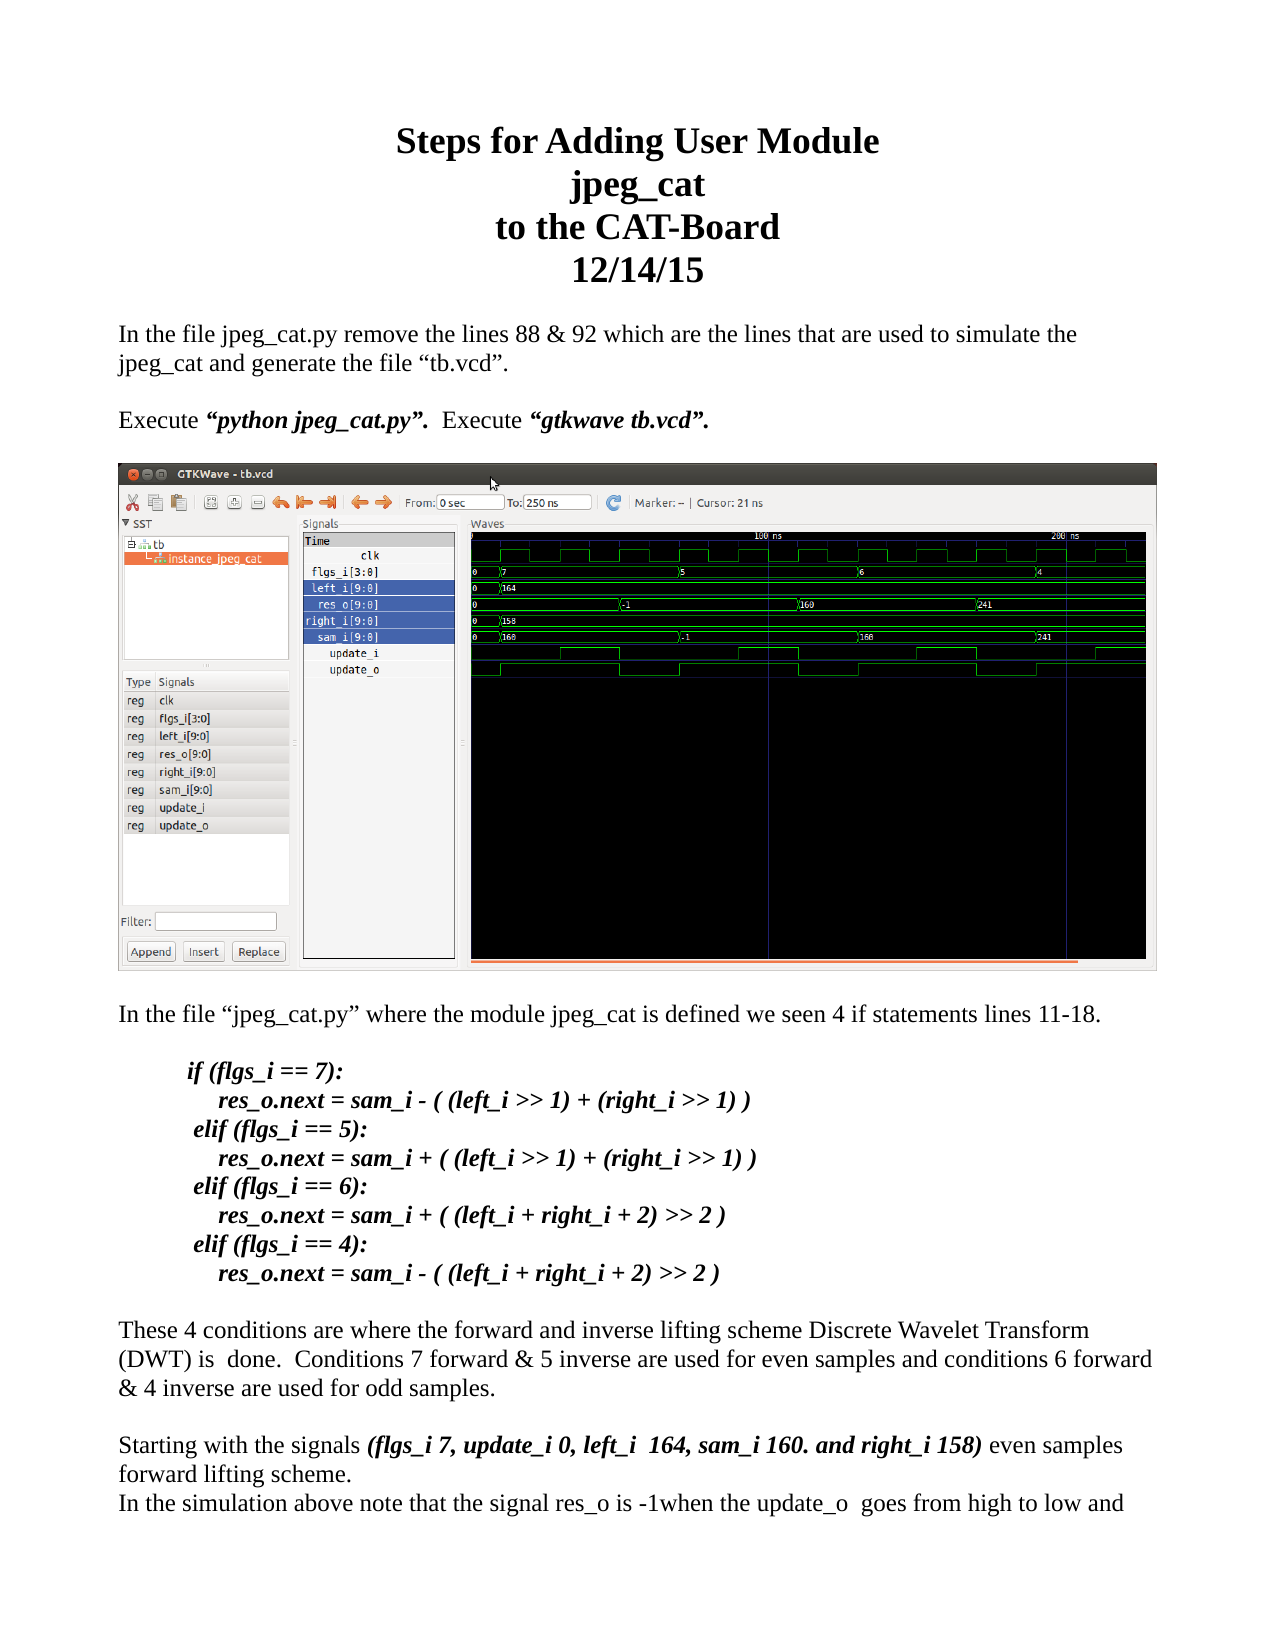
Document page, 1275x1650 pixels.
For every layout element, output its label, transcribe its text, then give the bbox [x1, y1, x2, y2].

text elif (flgs_i == 6): [118, 1171, 1157, 1200]
text to the CAT-Board [118, 204, 1157, 247]
text res_o.next = sam_i - ( (left_i + right_i + 2) >> 2 ) [118, 1258, 1157, 1286]
text res_o.next = sam_i + ( (left_i + right_i + 2) >> 2 ) [118, 1200, 1157, 1229]
text if (flgs_i == 7): [118, 1056, 1157, 1085]
text Starting with the signals (flgs_i 7, update_i 0, left_i 164, sam_i 160. and right_i 158) even samples forward lifting scheme. [118, 1430, 1157, 1488]
text These 4 conditions are where the forward and inverse lifting scheme Discrete Wavelet Transform (DWT) is done. Conditions 7 forward & 5 inverse are used for even samples and conditions 6 forward & 4 inverse are used for odd samples. [118, 1315, 1157, 1401]
text Execute “python jpeg_cat.py”. Execute “gtkwave tb.vcd”. [118, 406, 1157, 434]
text 12/14/15 [118, 247, 1157, 291]
text In the file jpeg_cat.py remove the lines 88 & 92 which are the lines that are used to simulate the jpeg_cat and generate the file “tb.vcd”. [118, 319, 1157, 377]
picture [118, 463, 1157, 971]
text res_o.next = sam_i + ( (left_i >> 1) + (right_i >> 1) ) [118, 1143, 1157, 1171]
text In the file “jpeg_cat.py” where the module jpeg_cat is defined we seen 4 if statements lines 11-18. [118, 999, 1157, 1028]
text jpeg_cat [118, 161, 1157, 204]
text elif (flgs_i == 5): [118, 1114, 1157, 1143]
text elif (flgs_i == 4): [118, 1229, 1157, 1258]
text In the simulation above note that the signal res_o is -1when the update_o goes from high to low and [118, 1488, 1157, 1516]
text res_o.next = sam_i - ( (left_i >> 1) + (right_i >> 1) ) [118, 1085, 1157, 1114]
text Steps for Adding User Module [118, 118, 1157, 161]
